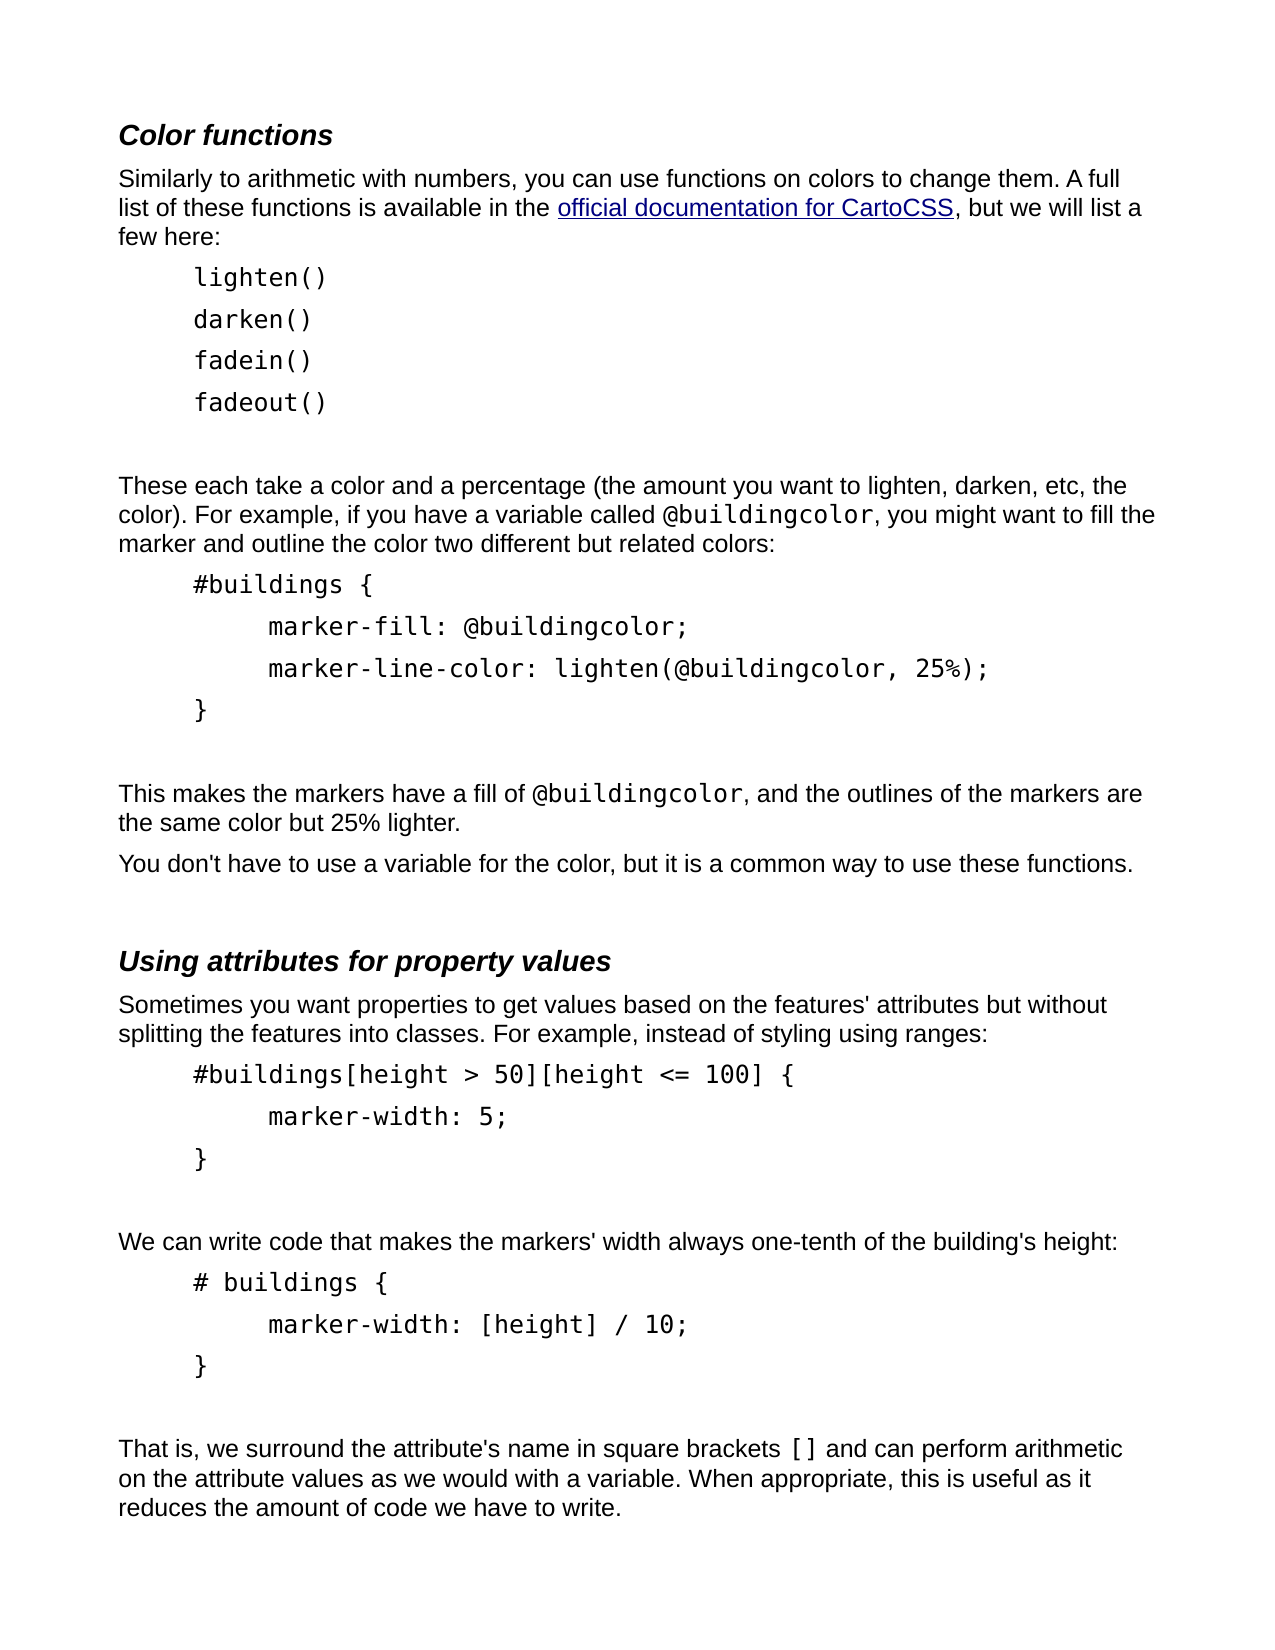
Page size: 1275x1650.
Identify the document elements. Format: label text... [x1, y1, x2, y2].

text marker-line-color: lighten(@buildingcolor, 25%); [118, 654, 1157, 683]
text } [118, 1351, 1157, 1381]
text fadein() [118, 346, 1157, 376]
subtitle Using attributes for property values [118, 944, 1157, 978]
text These each take a color and a percentage (the amount you want to lighten, darken, etc, the color). For example, if you have a variable called @buildingcolor, you might want to fill the marker and outline the color two different but related colors: [118, 471, 1157, 558]
text #buildings { [118, 570, 1157, 600]
text This makes the markers have a fill of @buildingcolor, and the outlines of the markers are the same color but 25% lighter. [118, 778, 1157, 837]
text # buildings { [118, 1268, 1157, 1297]
subtitle Color functions [118, 118, 1157, 152]
text marker-width: 5; [118, 1102, 1157, 1131]
text Similarly to arithmetic with numbers, you can use functions on colors to change them. A full list of these functions is available in the official documentation for CartoCSS, but we will list a few here: [118, 164, 1157, 250]
text fadeout() [118, 388, 1157, 417]
text lighten() [118, 263, 1157, 292]
text We can write code that makes the markers' width always one-tenth of the building's height: [118, 1227, 1157, 1255]
text Sometimes you want properties to get values based on the features' attributes but without splitting the features into classes. For example, instead of styling using ranges: [118, 990, 1157, 1048]
text marker-width: [height] / 10; [118, 1310, 1157, 1339]
text } [118, 1144, 1157, 1173]
text You don't have to use a variable for the color, but it is a common way to use these functions. [118, 849, 1157, 878]
text #buildings[height > 50][height <= 100] { [118, 1060, 1157, 1089]
text marker-fill: @buildingcolor; [118, 612, 1157, 641]
text } [118, 696, 1157, 725]
text That is, we surround the attribute's name in square brackets [] and can perform arithmetic on the attribute values as we would with a variable. When appropriate, this is useful as it reduces the amount of code we have to write. [118, 1434, 1157, 1521]
text darken() [118, 305, 1157, 334]
